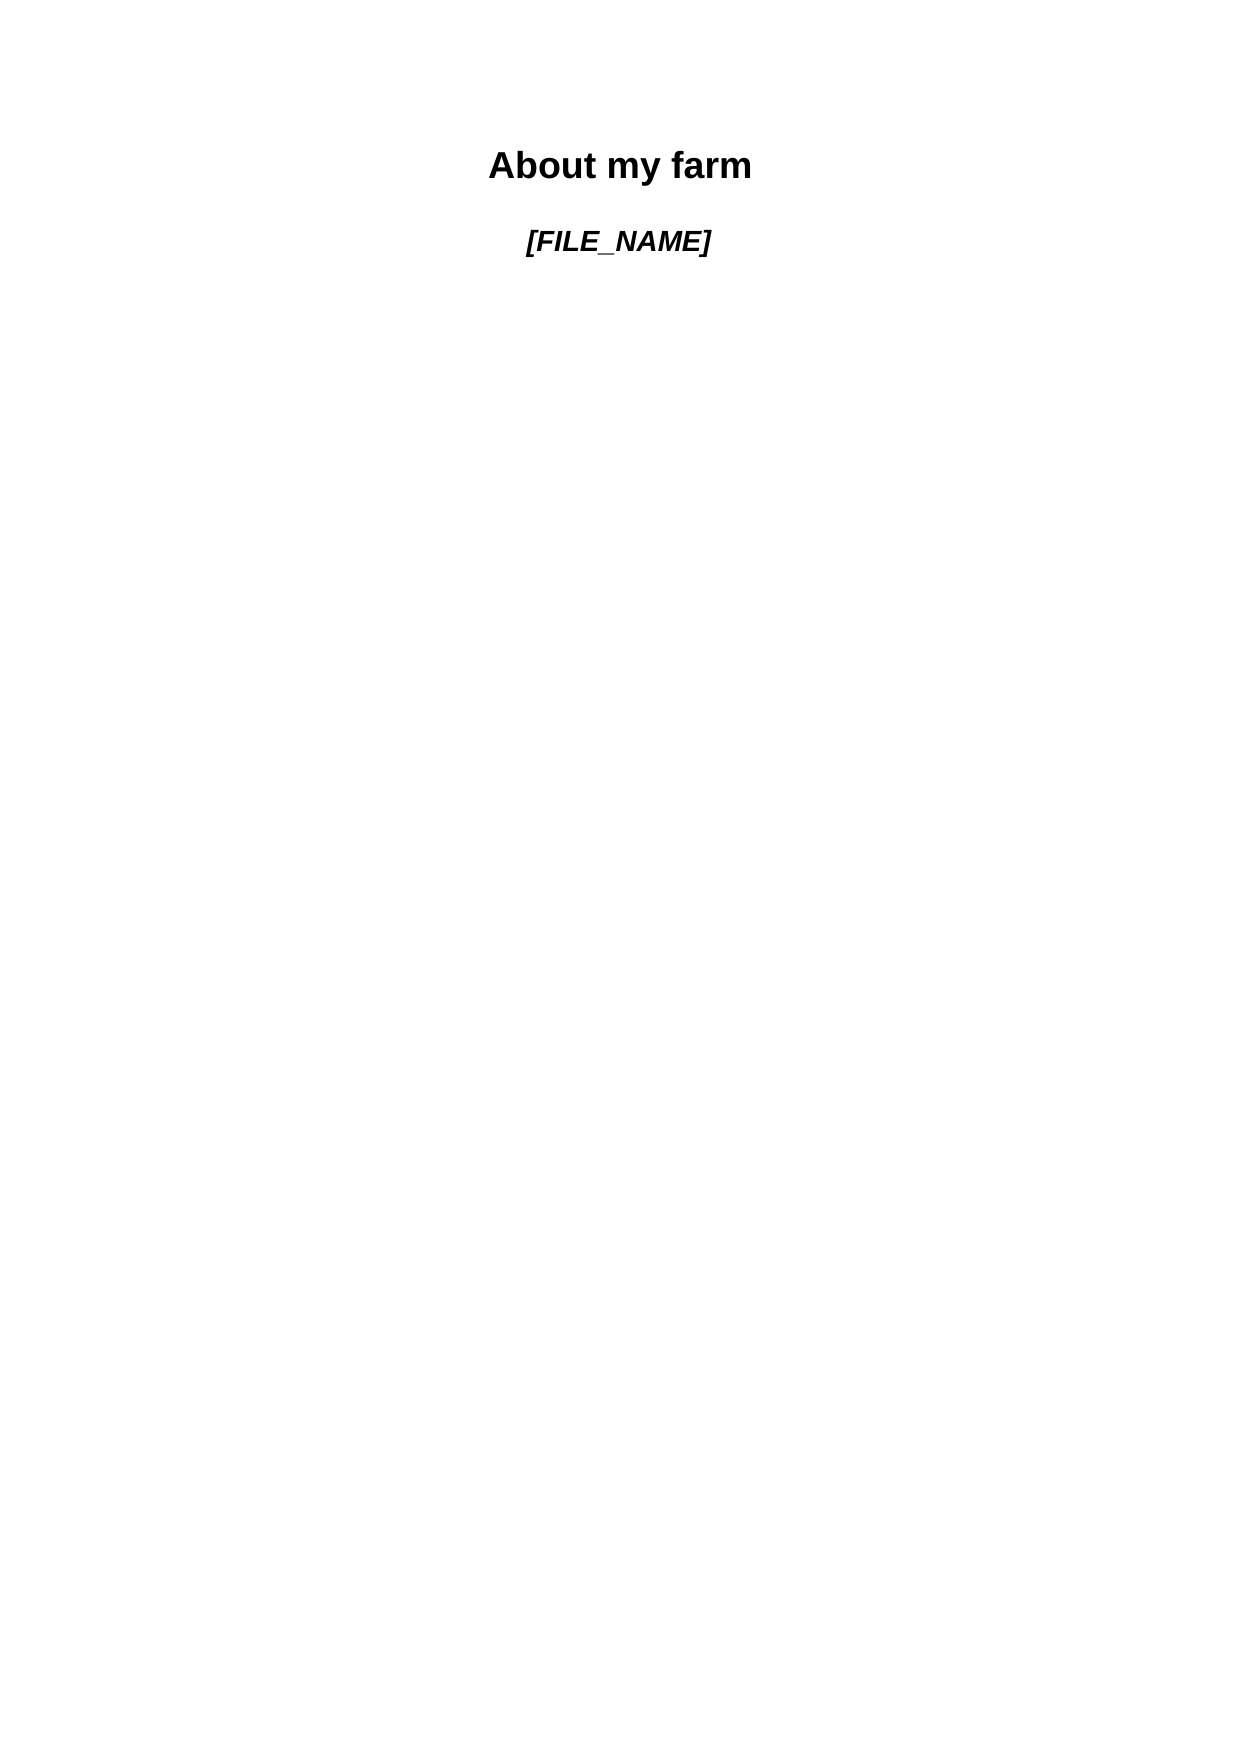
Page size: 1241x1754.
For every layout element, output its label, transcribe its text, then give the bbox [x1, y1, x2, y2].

title About my farm [118, 143, 1122, 186]
subtitle [FILE_NAME] [118, 224, 1122, 257]
